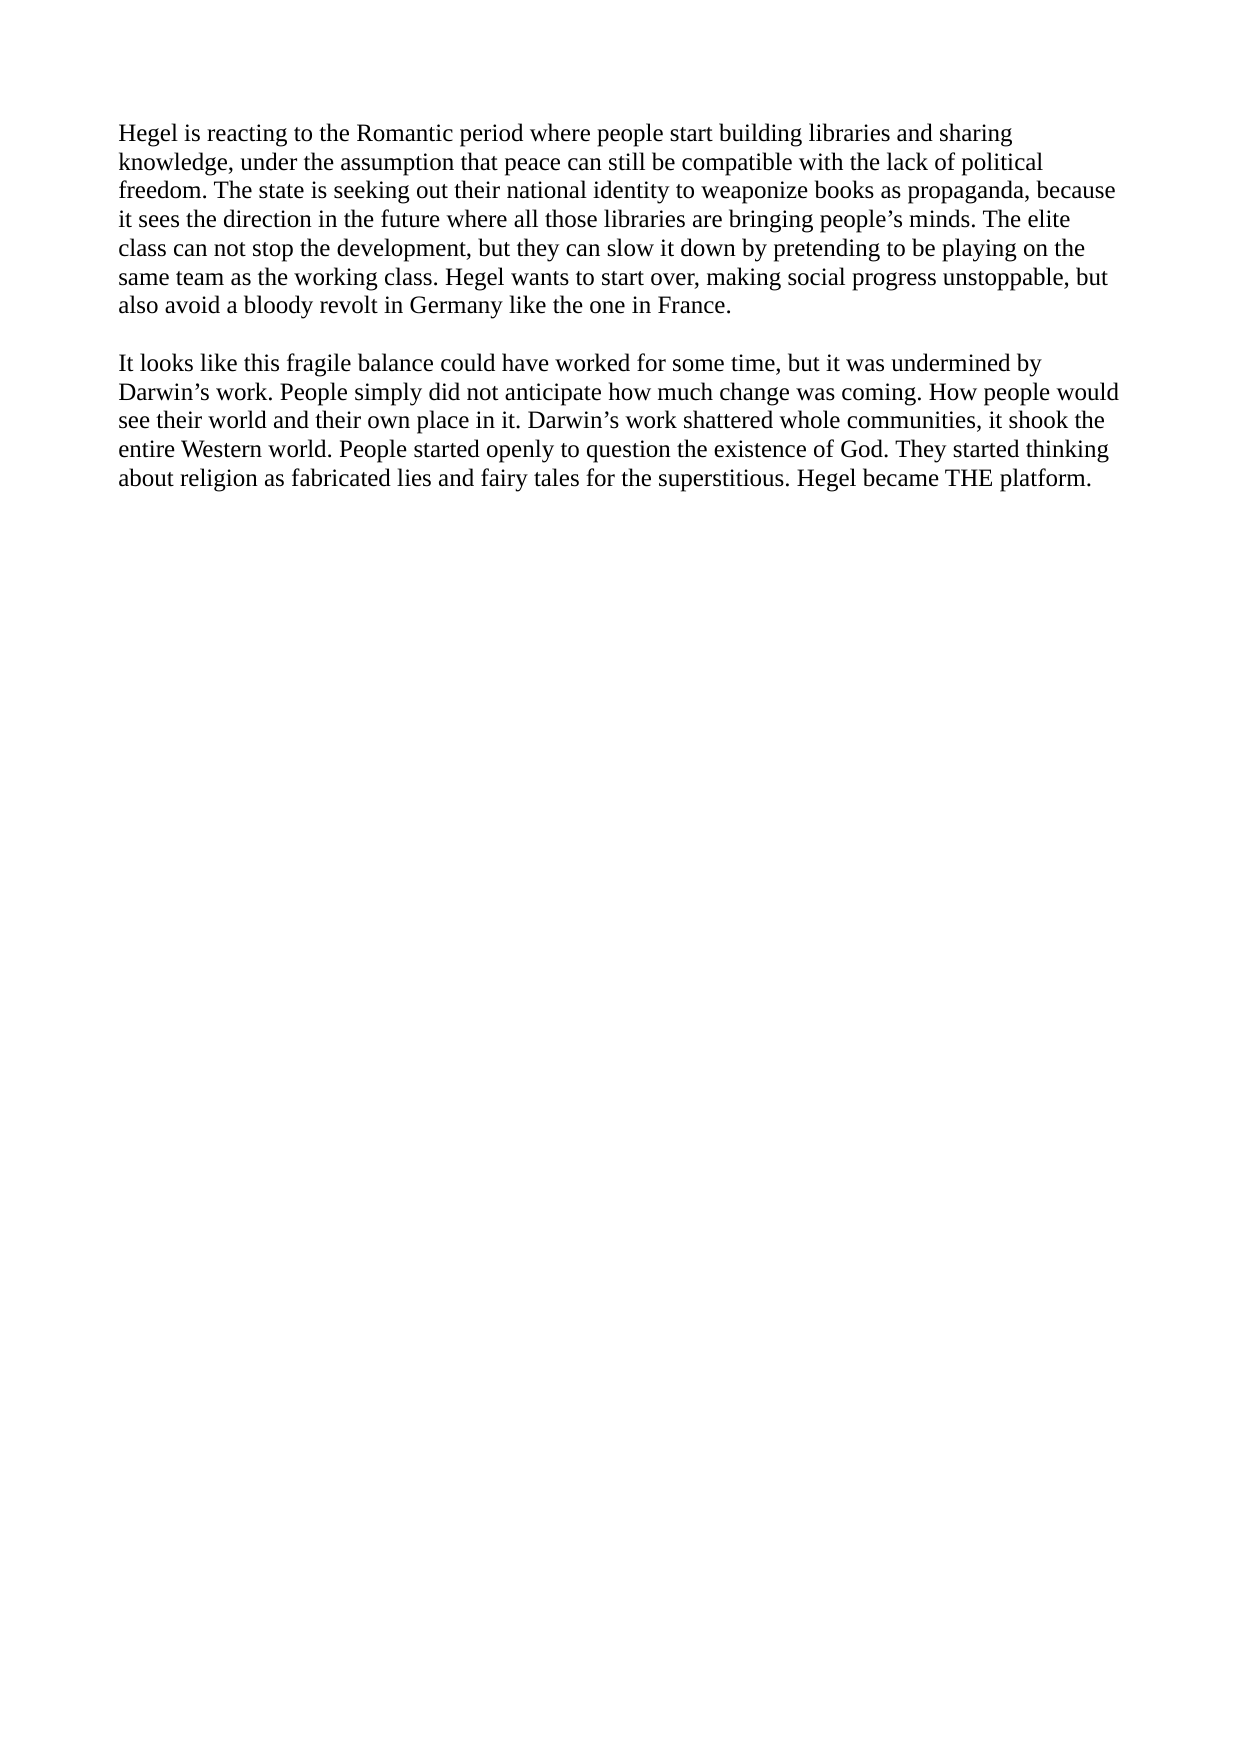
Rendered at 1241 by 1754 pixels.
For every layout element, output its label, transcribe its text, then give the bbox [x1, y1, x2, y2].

text It looks like this fragile balance could have worked for some time, but it was undermined by Darwin’s work. People simply did not anticipate how much change was coming. How people would see their world and their own place in it. Darwin’s work shattered whole communities, it shook the entire Western world. People started openly to question the existence of God. They started thinking about religion as fabricated lies and fairy tales for the superstitious. Hegel became THE platform. [118, 348, 1122, 492]
text Hegel is reacting to the Romantic period where people start building libraries and sharing knowledge, under the assumption that peace can still be compatible with the lack of political freedom. The state is seeking out their national identity to weaponize books as propaganda, because it sees the direction in the future where all those libraries are bringing people’s minds. The elite class can not stop the development, but they can slow it down by pretending to be playing on the same team as the working class. Hegel wants to start over, making social progress unstoppable, but also avoid a bloody revolt in Germany like the one in France. [118, 118, 1122, 319]
